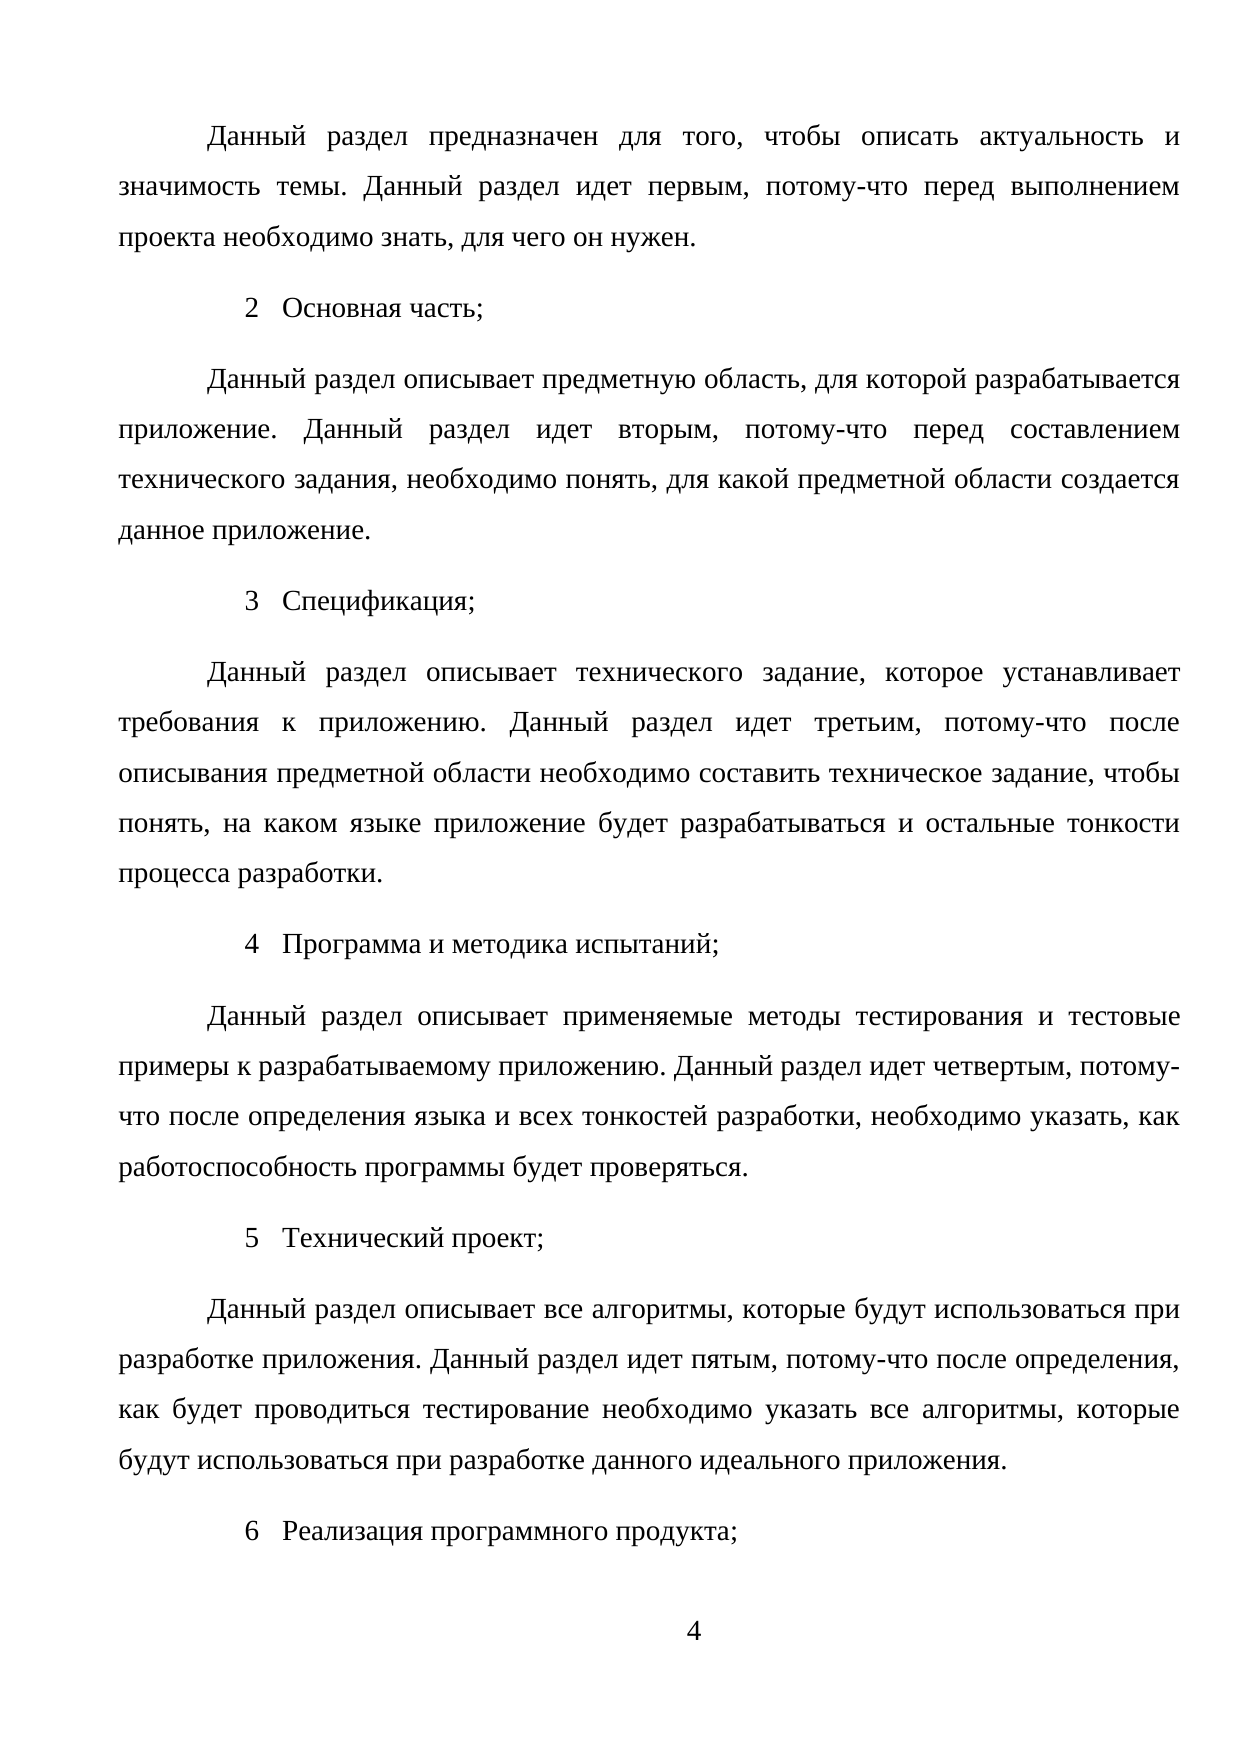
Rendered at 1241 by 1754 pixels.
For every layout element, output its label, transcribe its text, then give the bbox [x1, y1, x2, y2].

text Данный раздел описывает предметную область, для которой разрабатывается приложение. Данный раздел идет вторым, потому-что перед составлением технического задания, необходимо понять, для какой предметной области создается данное приложение. [118, 361, 1181, 546]
text Данный раздел описывает все алгоритмы, которые будут использоваться при разработке приложения. Данный раздел идет пятым, потому-что после определения, как будет проводиться тестирование необходимо указать все алгоритмы, которые будут использоваться при разработке данного идеального приложения. [118, 1291, 1181, 1476]
list Реализация программного продукта; [244, 1513, 1181, 1547]
list Программа и методика испытаний; [244, 927, 1181, 960]
text Данный раздел описывает применяемые методы тестирования и тестовые примеры к разрабатываемому приложению. Данный раздел идет четвертым, потому-что после определения языка и всех тонкостей разработки, необходимо указать, как работоспособность программы будет проверяться. [118, 998, 1181, 1182]
text Данный раздел предназначен для того, чтобы описать актуальность и значимость темы. Данный раздел идет первым, потому-что перед выполнением проекта необходимо знать, для чего он нужен. [118, 118, 1181, 252]
list Основная часть; [244, 290, 1181, 323]
list Спецификация; [244, 583, 1181, 617]
list Технический проект; [244, 1220, 1181, 1253]
text Данный раздел описывает технического задание, которое устанавливает требования к приложению. Данный раздел идет третьим, потому-что после описывания предметной области необходимо составить техническое задание, чтобы понять, на каком языке приложение будет разрабатываться и остальные тонкости процесса разработки. [118, 654, 1181, 889]
